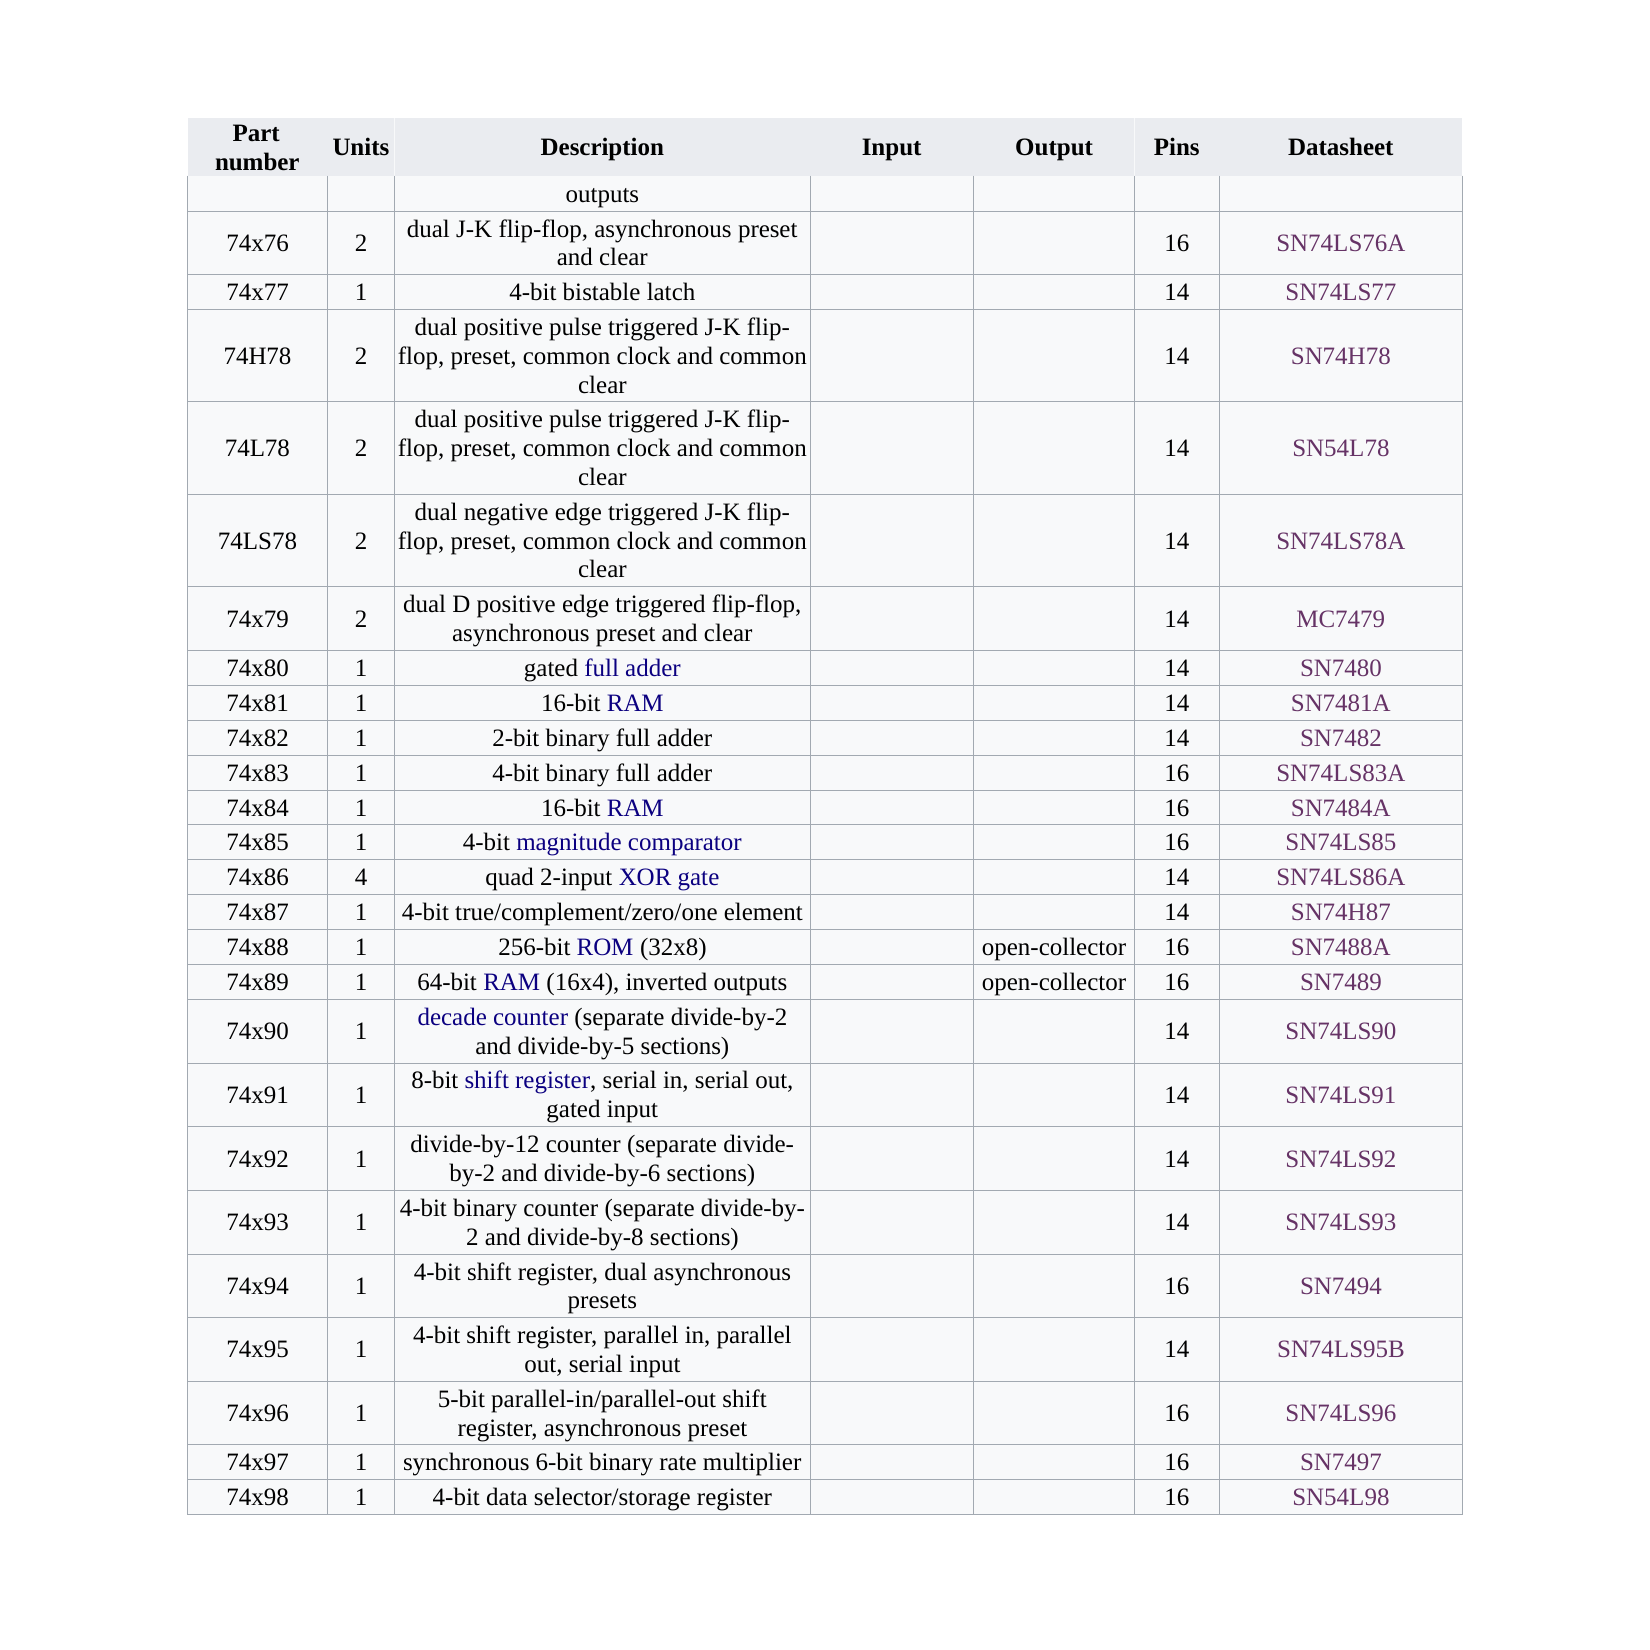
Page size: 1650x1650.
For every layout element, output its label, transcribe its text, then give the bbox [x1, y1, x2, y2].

table_cell 14 [1135, 651, 1219, 685]
table_cell [811, 212, 973, 274]
table_cell SN74LS90 [1220, 1000, 1462, 1062]
table_cell [974, 860, 1134, 894]
table_cell 14 [1135, 495, 1219, 586]
table_cell outputs [395, 176, 810, 211]
table_header Part number [188, 118, 327, 176]
table_cell 14 [1135, 1064, 1219, 1126]
table_cell [974, 1064, 1134, 1126]
table_cell [811, 721, 973, 754]
table_cell 74x89 [188, 965, 327, 999]
table_cell quad 2-input XOR gate [395, 860, 810, 894]
table_cell 74x96 [188, 1382, 327, 1444]
table_cell 2 [328, 402, 394, 494]
table_cell 1 [328, 1191, 394, 1253]
table_header Description [395, 118, 810, 176]
table_cell 74x88 [188, 930, 327, 964]
table_cell 14 [1135, 860, 1219, 894]
table_cell 16 [1135, 930, 1219, 964]
table_cell [1220, 176, 1462, 211]
table_cell 16 [1135, 212, 1219, 274]
table_cell 4-bit binary counter (separate divide-by-2 and divide-by-8 sections) [395, 1191, 810, 1253]
table_cell [811, 1445, 973, 1479]
table_cell SN74LS77 [1220, 275, 1462, 309]
table_cell gated full adder [395, 651, 810, 685]
table_cell SN7482 [1220, 721, 1462, 754]
table_cell 14 [1135, 275, 1219, 309]
table_cell 74L78 [188, 402, 327, 494]
table_cell SN74LS85 [1220, 825, 1462, 859]
table_header Datasheet [1219, 118, 1462, 176]
table_cell [811, 402, 973, 494]
table_cell [974, 1382, 1134, 1444]
table_cell [811, 1000, 973, 1062]
table_cell 14 [1135, 721, 1219, 754]
table_cell 1 [328, 791, 394, 824]
table_cell 4 [328, 860, 394, 894]
table_cell SN74H78 [1220, 310, 1462, 401]
table_cell [811, 930, 973, 964]
table_cell [811, 686, 973, 720]
table_cell SN7494 [1220, 1255, 1462, 1317]
table_cell 4-bit shift register, dual asynchronous presets [395, 1255, 810, 1317]
table_cell 16 [1135, 1382, 1219, 1444]
table_cell 14 [1135, 587, 1219, 650]
table_cell open-collector [974, 965, 1134, 999]
table_cell 16-bit RAM [395, 686, 810, 720]
table_cell [974, 1318, 1134, 1381]
table_cell 2 [328, 495, 394, 586]
table_cell [974, 825, 1134, 859]
table_cell 1 [328, 1480, 394, 1514]
table_cell 1 [328, 1382, 394, 1444]
table_cell 1 [328, 756, 394, 789]
table_cell SN74LS83A [1220, 756, 1462, 789]
table_cell [974, 310, 1134, 401]
table_cell 74x92 [188, 1127, 327, 1190]
table_cell 2 [328, 587, 394, 650]
table_cell 5-bit parallel-in/parallel-out shift register, asynchronous preset [395, 1382, 810, 1444]
table_cell 74LS78 [188, 495, 327, 586]
table_cell dual negative edge triggered J-K flip-flop, preset, common clock and common clear [395, 495, 810, 586]
table_cell [811, 1480, 973, 1514]
table_cell [974, 495, 1134, 586]
table_cell [974, 1255, 1134, 1317]
table_cell [811, 1127, 973, 1190]
table_cell dual D positive edge triggered flip-flop, asynchronous preset and clear [395, 587, 810, 650]
table_cell decade counter (separate divide-by-2 and divide-by-5 sections) [395, 1000, 810, 1062]
table_cell SN74LS95B [1220, 1318, 1462, 1381]
table_cell 74x94 [188, 1255, 327, 1317]
table_cell 74x86 [188, 860, 327, 894]
table_cell 74x90 [188, 1000, 327, 1062]
table_cell 14 [1135, 895, 1219, 929]
table_cell 1 [328, 1064, 394, 1126]
table_cell 74x95 [188, 1318, 327, 1381]
table_cell [974, 402, 1134, 494]
table_cell [811, 1191, 973, 1253]
table_cell [974, 1127, 1134, 1190]
table_cell 4-bit binary full adder [395, 756, 810, 789]
table_cell [811, 587, 973, 650]
table_cell 74x91 [188, 1064, 327, 1126]
table_cell [811, 825, 973, 859]
table_cell 74x80 [188, 651, 327, 685]
table_cell 64-bit RAM (16x4), inverted outputs [395, 965, 810, 999]
table_cell [811, 1382, 973, 1444]
table_cell SN74LS92 [1220, 1127, 1462, 1190]
table_cell 1 [328, 895, 394, 929]
table_cell SN7484A [1220, 791, 1462, 824]
table_cell 1 [328, 651, 394, 685]
table_cell 74H78 [188, 310, 327, 401]
table_cell 74x76 [188, 212, 327, 274]
table_cell [811, 860, 973, 894]
table_cell 1 [328, 1445, 394, 1479]
table_cell SN74LS78A [1220, 495, 1462, 586]
table_cell divide-by-12 counter (separate divide-by-2 and divide-by-6 sections) [395, 1127, 810, 1190]
table_cell [811, 275, 973, 309]
table_cell 14 [1135, 1318, 1219, 1381]
table_cell [811, 651, 973, 685]
table_cell dual positive pulse triggered J-K flip-flop, preset, common clock and common clear [395, 402, 810, 494]
table_cell 4-bit true/complement/zero/one element [395, 895, 810, 929]
table_header Pins [1135, 118, 1219, 176]
table_cell [188, 176, 327, 211]
table_cell 1 [328, 686, 394, 720]
table_cell 74x81 [188, 686, 327, 720]
table_cell MC7479 [1220, 587, 1462, 650]
table_cell [974, 651, 1134, 685]
table_cell 14 [1135, 310, 1219, 401]
table_cell 74x84 [188, 791, 327, 824]
table_cell 14 [1135, 402, 1219, 494]
table_cell 16-bit RAM [395, 791, 810, 824]
table_cell [974, 587, 1134, 650]
table_cell 1 [328, 721, 394, 754]
table_cell [811, 495, 973, 586]
table_cell SN74LS91 [1220, 1064, 1462, 1126]
table_cell 1 [328, 1318, 394, 1381]
table_cell [811, 1318, 973, 1381]
table_cell 74x87 [188, 895, 327, 929]
table_cell 4-bit shift register, parallel in, parallel out, serial input [395, 1318, 810, 1381]
table_cell [811, 965, 973, 999]
table_cell 74x82 [188, 721, 327, 754]
table_cell 1 [328, 1255, 394, 1317]
table_cell 74x79 [188, 587, 327, 650]
table_cell dual J-K flip-flop, asynchronous preset and clear [395, 212, 810, 274]
table_cell [811, 310, 973, 401]
table_cell [974, 721, 1134, 754]
table_cell [811, 791, 973, 824]
table_cell 1 [328, 275, 394, 309]
table_cell 16 [1135, 756, 1219, 789]
table_cell 2 [328, 310, 394, 401]
table_cell 1 [328, 1000, 394, 1062]
table_cell [974, 895, 1134, 929]
table_cell SN7480 [1220, 651, 1462, 685]
table_cell [974, 756, 1134, 789]
table_cell 1 [328, 1127, 394, 1190]
table_cell [974, 1480, 1134, 1514]
table_cell SN7489 [1220, 965, 1462, 999]
table_cell 4-bit data selector/storage register [395, 1480, 810, 1514]
table_cell [974, 1445, 1134, 1479]
table_cell [974, 212, 1134, 274]
table_cell 256-bit ROM (32x8) [395, 930, 810, 964]
table_cell 16 [1135, 825, 1219, 859]
table_cell SN74LS93 [1220, 1191, 1462, 1253]
table_cell 1 [328, 825, 394, 859]
table_cell 1 [328, 930, 394, 964]
table_cell 74x83 [188, 756, 327, 789]
table_cell [811, 176, 973, 211]
table_cell 4-bit bistable latch [395, 275, 810, 309]
table_cell SN7481A [1220, 686, 1462, 720]
table_cell 14 [1135, 1191, 1219, 1253]
table_cell [974, 1000, 1134, 1062]
table_cell 2 [328, 212, 394, 274]
table_cell SN7488A [1220, 930, 1462, 964]
table_cell 74x77 [188, 275, 327, 309]
table_cell [974, 176, 1134, 211]
table_cell [811, 1064, 973, 1126]
table_cell 16 [1135, 1480, 1219, 1514]
table_cell 74x93 [188, 1191, 327, 1253]
table_cell 74x97 [188, 1445, 327, 1479]
table_header Units [327, 118, 394, 176]
table_cell 16 [1135, 965, 1219, 999]
table_cell 1 [328, 965, 394, 999]
table_cell SN74LS76A [1220, 212, 1462, 274]
table_cell 8-bit shift register, serial in, serial out, gated input [395, 1064, 810, 1126]
table_cell synchronous 6-bit binary rate multiplier [395, 1445, 810, 1479]
table_cell [974, 686, 1134, 720]
table_cell 14 [1135, 1127, 1219, 1190]
table_cell [811, 756, 973, 789]
table_cell 2-bit binary full adder [395, 721, 810, 754]
table_cell 16 [1135, 1445, 1219, 1479]
table_cell [974, 1191, 1134, 1253]
table_cell 4-bit magnitude comparator [395, 825, 810, 859]
table_cell SN54L78 [1220, 402, 1462, 494]
table_cell open-collector [974, 930, 1134, 964]
table_cell 74x98 [188, 1480, 327, 1514]
table_cell [811, 1255, 973, 1317]
table_cell [1135, 176, 1219, 211]
table_cell SN74LS96 [1220, 1382, 1462, 1444]
table_header Output [973, 118, 1134, 176]
table_cell 16 [1135, 791, 1219, 824]
table_cell SN7497 [1220, 1445, 1462, 1479]
table_cell 14 [1135, 1000, 1219, 1062]
table_header Input [810, 118, 973, 176]
table_cell 16 [1135, 1255, 1219, 1317]
table_cell [328, 176, 394, 211]
table_cell [974, 791, 1134, 824]
table_cell dual positive pulse triggered J-K flip-flop, preset, common clock and common clear [395, 310, 810, 401]
table_cell [974, 275, 1134, 309]
table_cell SN74H87 [1220, 895, 1462, 929]
table_cell SN74LS86A [1220, 860, 1462, 894]
table_cell 74x85 [188, 825, 327, 859]
table_cell SN54L98 [1220, 1480, 1462, 1514]
table_cell [811, 895, 973, 929]
table_cell 14 [1135, 686, 1219, 720]
